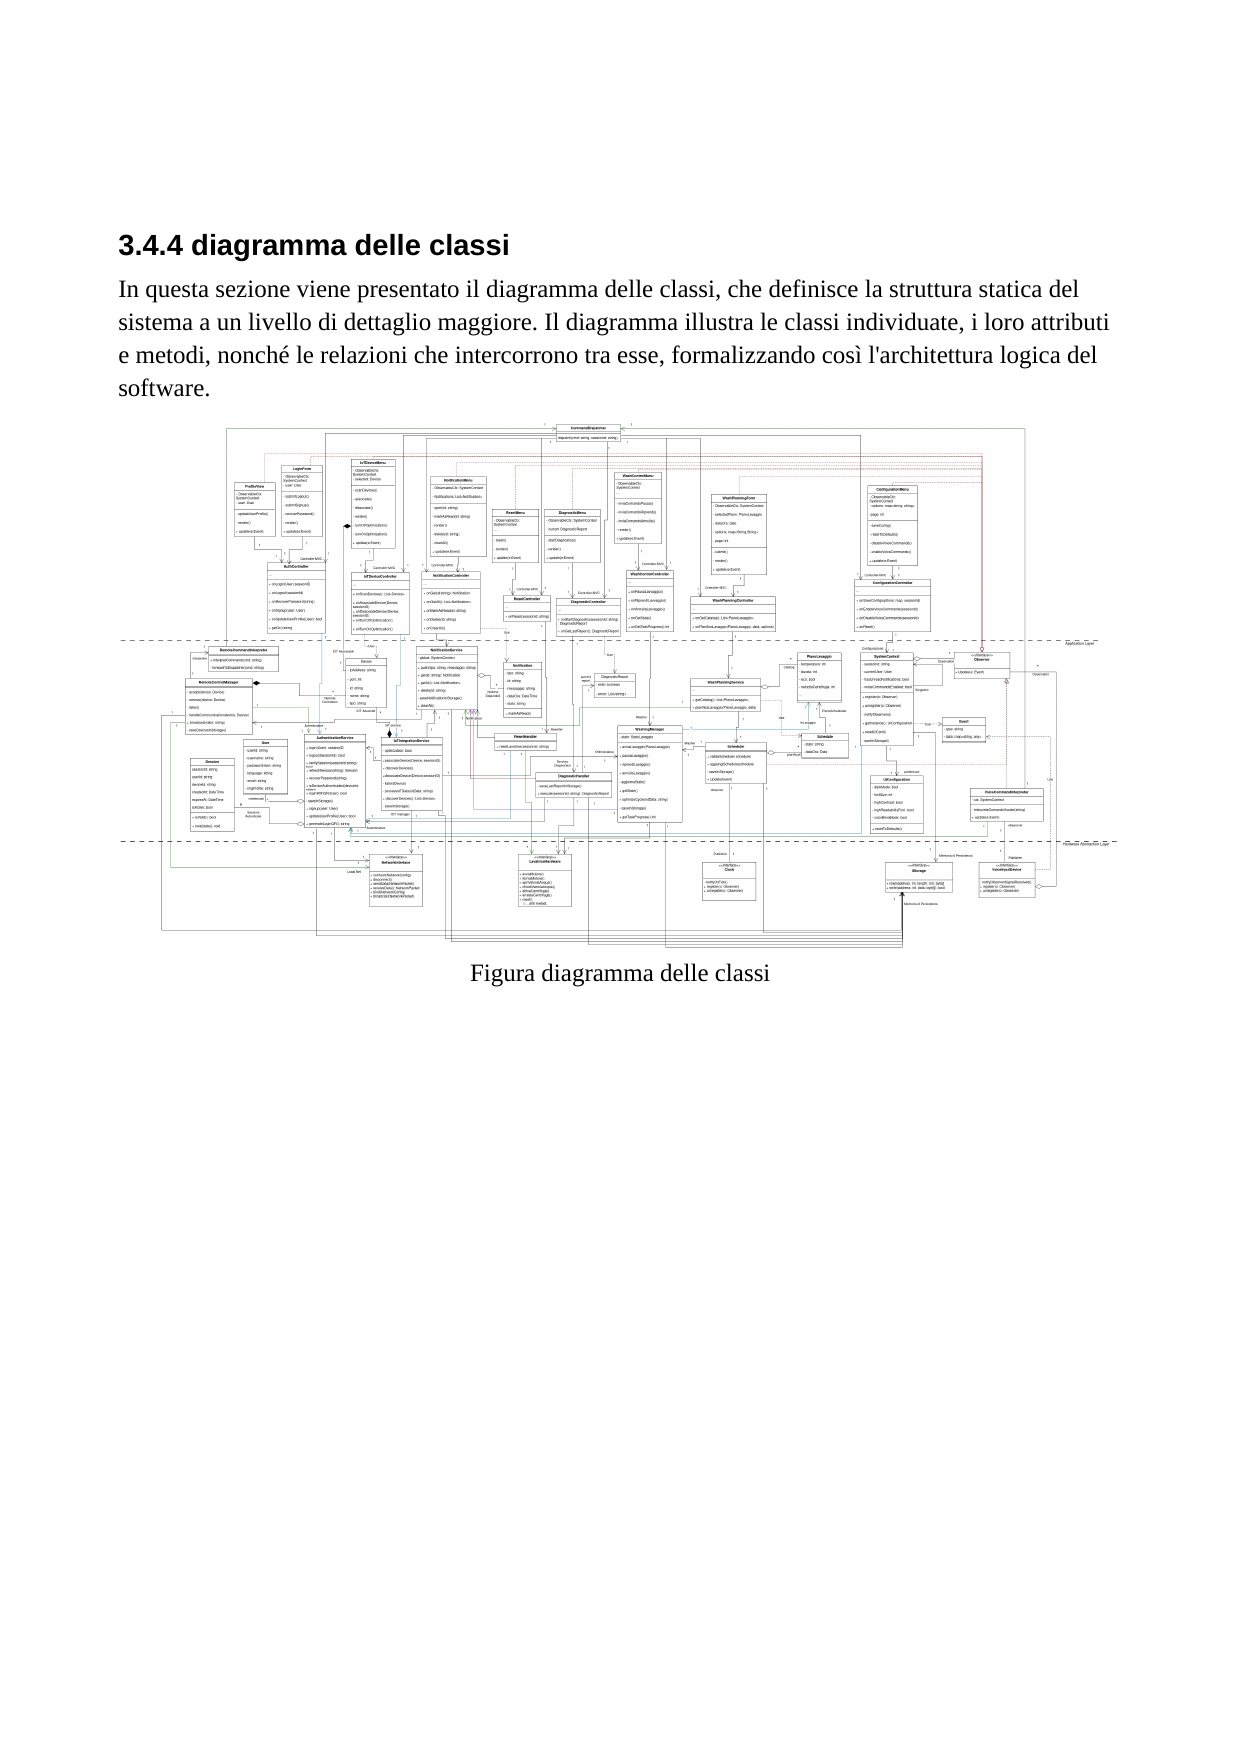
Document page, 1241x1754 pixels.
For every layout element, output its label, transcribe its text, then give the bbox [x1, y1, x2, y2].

subtitle 3.4.4 diagramma delle classi [118, 228, 1122, 261]
text Figura diagramma delle classi [118, 954, 1122, 987]
text In questa sezione viene presentato il diagramma delle classi, che definisce la struttura statica del sistema a un livello di dettaglio maggiore. Il diagramma illustra le classi individuate, i loro attributi e metodi, nonché le relazioni che intercorrono tra esse, formalizzando così l'architettura logica del software. [118, 274, 1122, 402]
picture [118, 420, 1123, 954]
